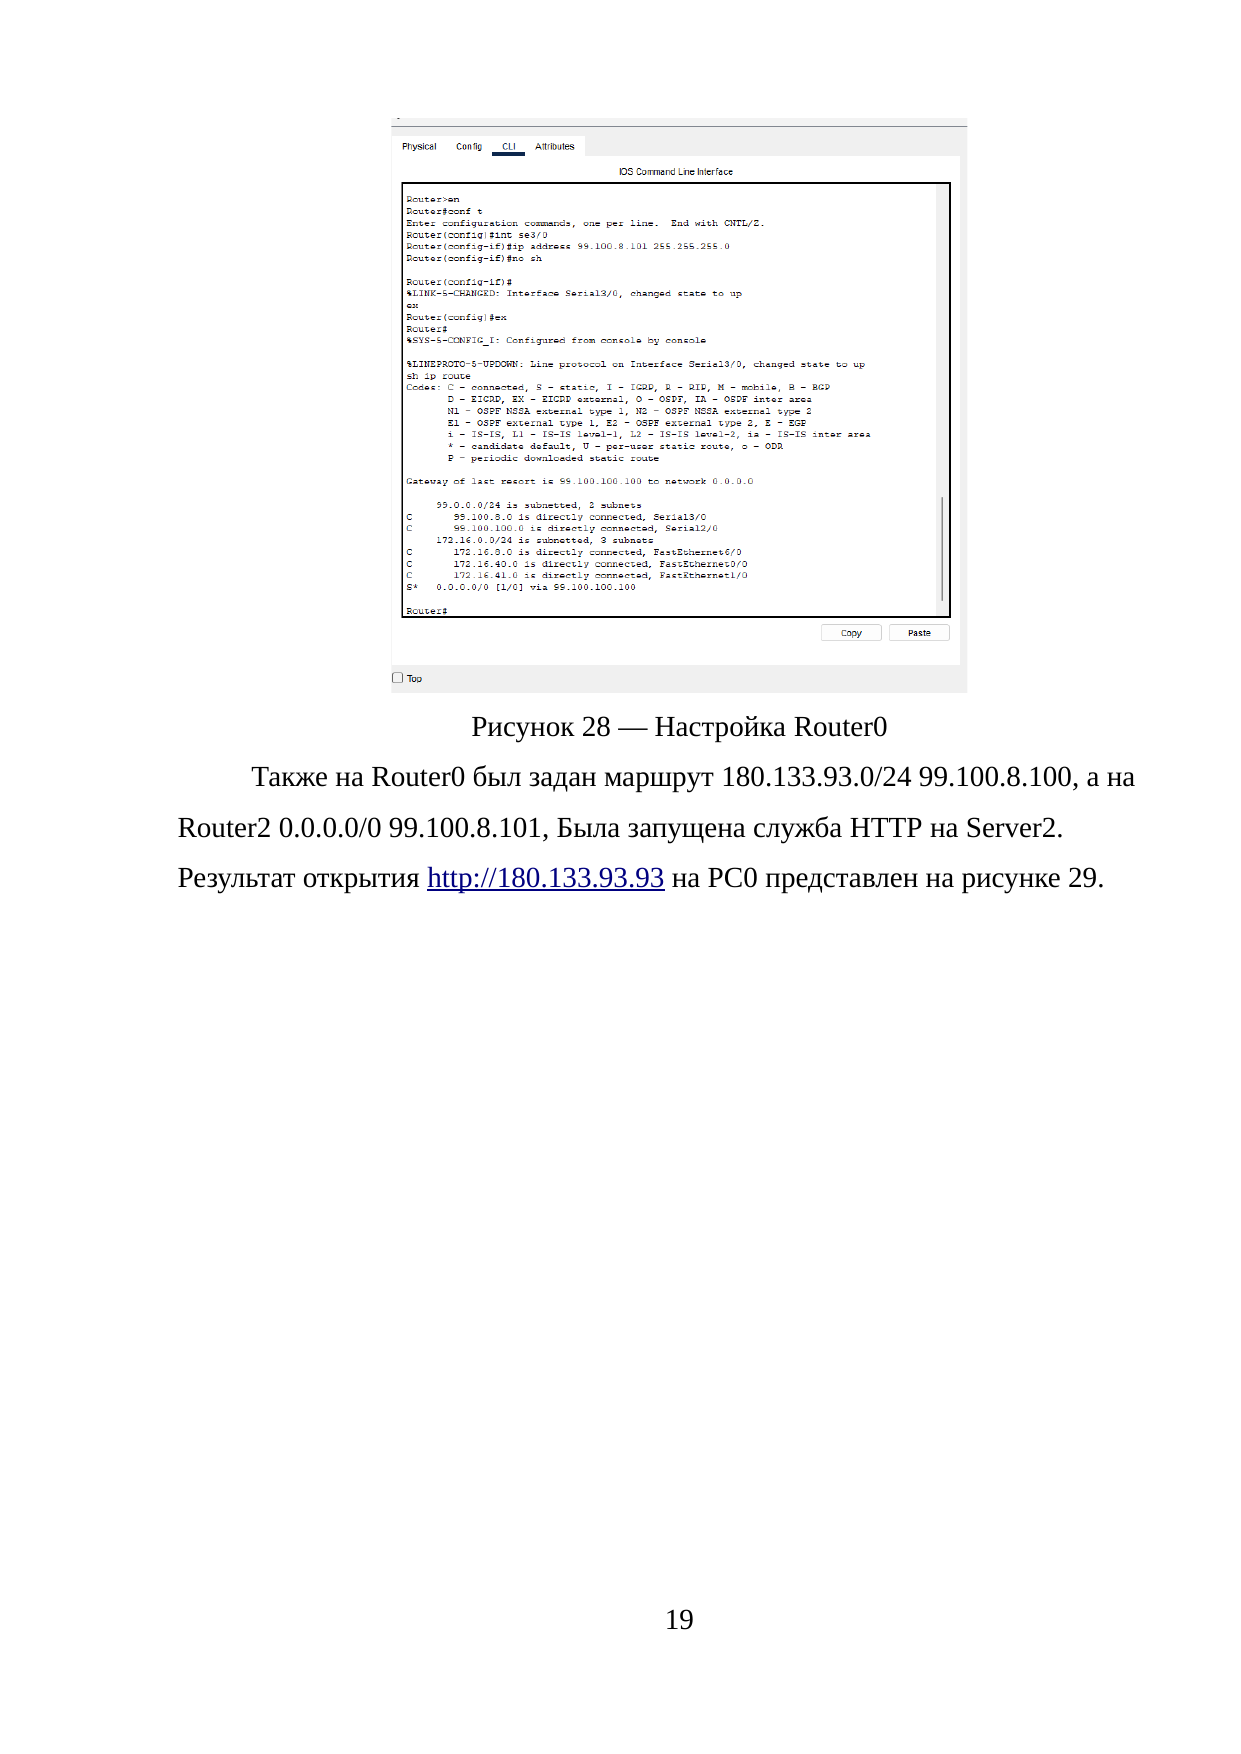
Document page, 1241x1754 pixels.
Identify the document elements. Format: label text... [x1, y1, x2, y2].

text Рисунок 28 — Настройка Router0 [177, 118, 1181, 743]
picture [391, 118, 968, 693]
text Также на Router0 был задан маршрут 180.133.93.0/24 99.100.8.100, а на Router2 0.0.0.0/0 99.100.8.101, Была запущена служба HTTP на Server2. Результат открытия http://180.133.93.93 на PC0 представлен на рисунке 29. [177, 759, 1181, 894]
